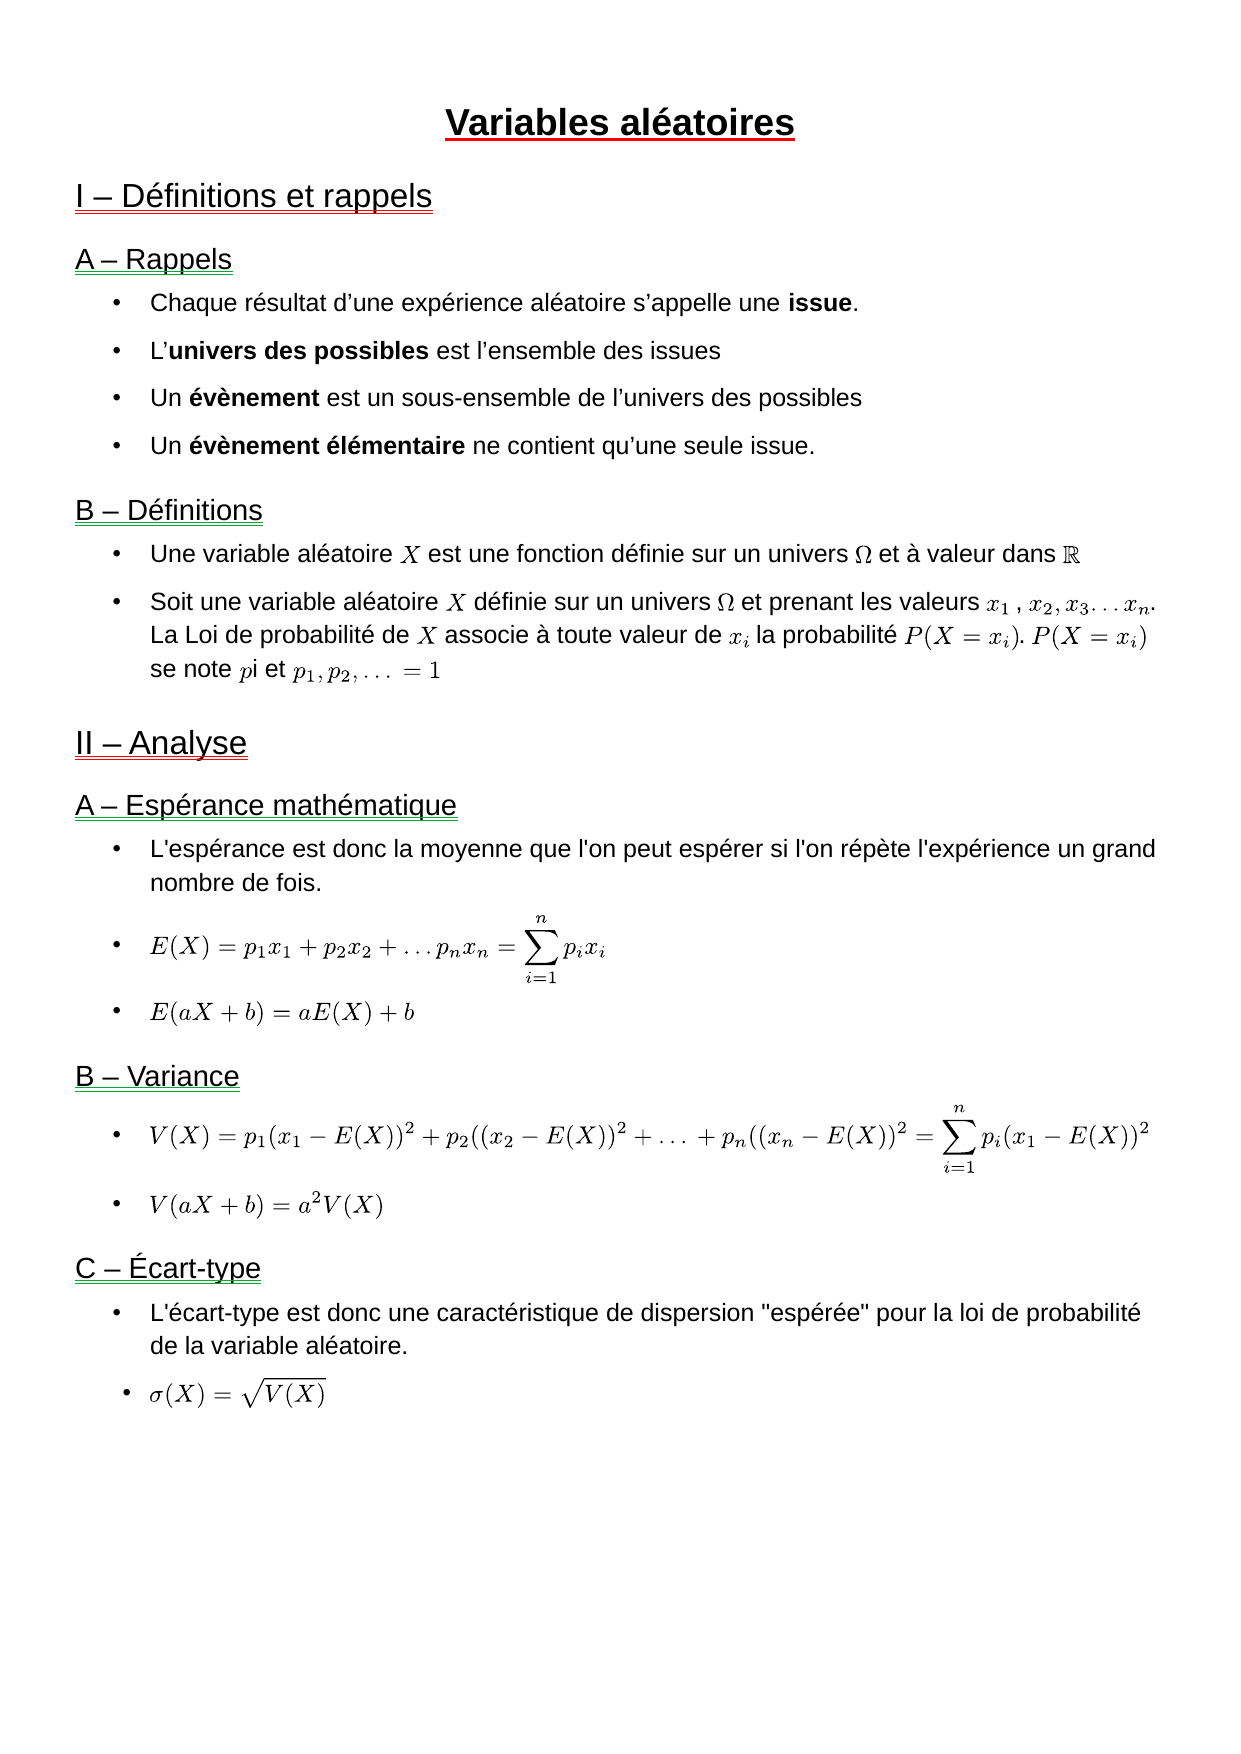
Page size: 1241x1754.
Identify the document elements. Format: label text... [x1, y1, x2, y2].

list Un évènement est un sous-ensemble de l’univers des possibles [112, 383, 1165, 412]
subtitle A – Espérance mathématique [75, 788, 1165, 822]
subtitle I – Définitions et rappels [75, 176, 1165, 215]
list Une variable aléatoire est une fonction définie sur un univers et à valeur dans [112, 539, 1165, 568]
list Un évènement élémentaire ne contient qu’une seule issue. [112, 431, 1165, 460]
list L'espérance est donc la moyenne que l'on peut espérer si l'on répète l'expérience un grand nombre de fois. [112, 834, 1165, 896]
subtitle B – Variance [75, 1059, 1165, 1092]
subtitle II – Analyse [75, 723, 1165, 761]
list Chaque résultat d’une expérience aléatoire s’appelle une issue. [112, 288, 1165, 317]
subtitle A – Rappels [75, 242, 1165, 276]
subtitle B – Définitions [75, 493, 1165, 527]
list L’univers des possibles est l’ensemble des issues [112, 336, 1165, 364]
list Soit une variable aléatoire définie sur un univers et prenant les valeurs , . La Loi de probabilité de associe à toute valeur de la probabilité . se note i et [112, 587, 1165, 683]
list L'écart-type est donc une caractéristique de dispersion "espérée" pour la loi de probabilité de la variable aléatoire. [112, 1297, 1165, 1359]
subtitle Variables aléatoires [75, 100, 1165, 143]
subtitle C – Écart-type [75, 1251, 1165, 1285]
